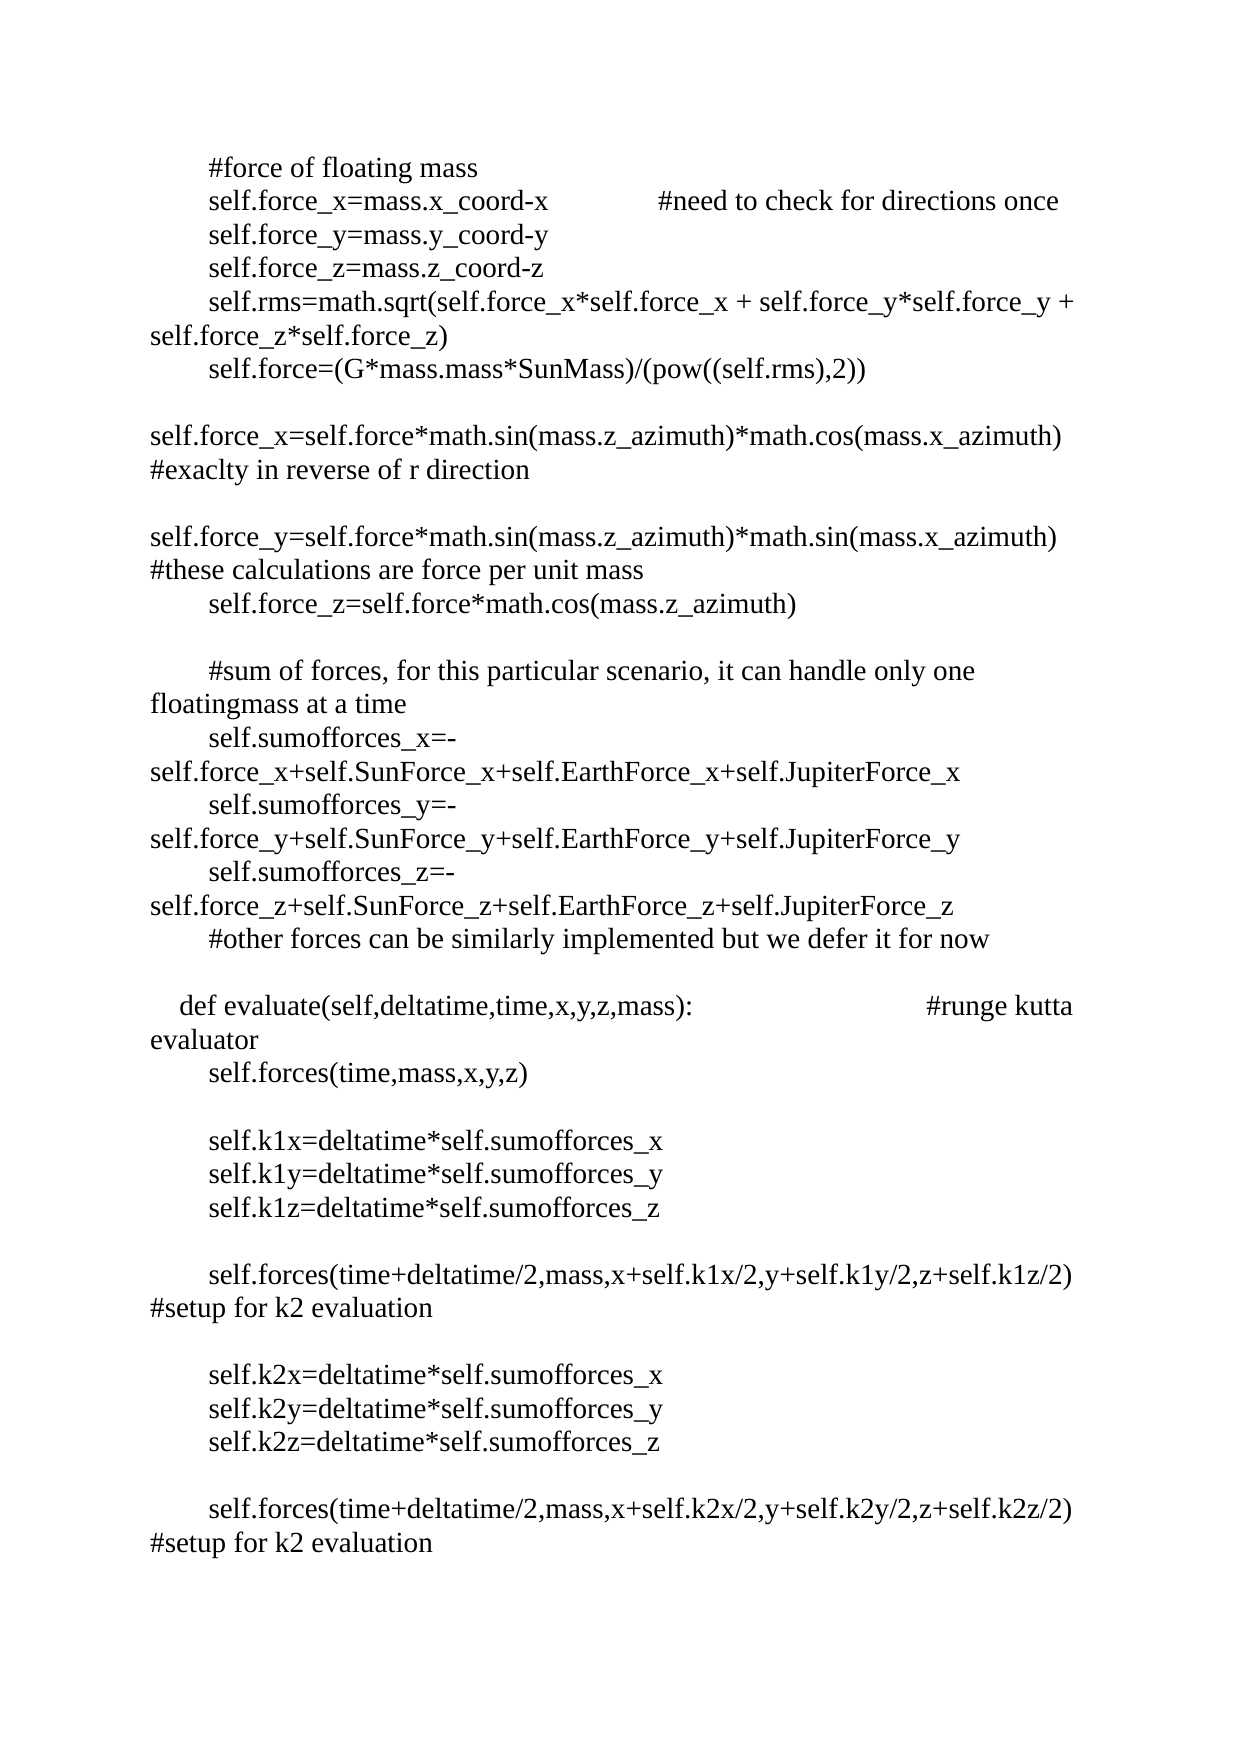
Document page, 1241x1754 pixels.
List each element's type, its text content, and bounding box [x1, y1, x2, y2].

text #sum of forces, for this particular scenario, it can handle only one floatingmass at a time [150, 653, 1090, 720]
text #other forces can be similarly implemented but we defer it for now [150, 921, 1090, 955]
text self.force_y=self.force*math.sin(mass.z_azimuth)*math.sin(mass.x_azimuth) #these calculations are force per unit mass [150, 485, 1090, 586]
text self.rms=math.sqrt(self.force_x*self.force_x + self.force_y*self.force_y + self.force_z*self.force_z) [150, 284, 1090, 351]
text self.force_x=mass.x_coord-x #need to check for directions once [150, 183, 1090, 217]
text self.k1y=deltatime*self.sumofforces_y [150, 1156, 1090, 1190]
text self.forces(time+deltatime/2,mass,x+self.k2x/2,y+self.k2y/2,z+self.k2z/2) #setup for k2 evaluation [150, 1492, 1090, 1559]
text self.force_y=mass.y_coord-y [150, 217, 1090, 251]
text self.sumofforces_x=-self.force_x+self.SunForce_x+self.EarthForce_x+self.JupiterForce_x [150, 720, 1090, 787]
text self.sumofforces_z=-self.force_z+self.SunForce_z+self.EarthForce_z+self.JupiterForce_z [150, 854, 1090, 921]
text self.k2x=deltatime*self.sumofforces_x [150, 1357, 1090, 1391]
text self.force_z=self.force*math.cos(mass.z_azimuth) [150, 586, 1090, 619]
text self.k2y=deltatime*self.sumofforces_y [150, 1391, 1090, 1424]
text self.force_x=self.force*math.sin(mass.z_azimuth)*math.cos(mass.x_azimuth) #exaclty in reverse of r direction [150, 385, 1090, 485]
text self.sumofforces_y=-self.force_y+self.SunForce_y+self.EarthForce_y+self.JupiterForce_y [150, 787, 1090, 854]
text self.k2z=deltatime*self.sumofforces_z [150, 1424, 1090, 1458]
text self.k1x=deltatime*self.sumofforces_x [150, 1123, 1090, 1156]
text def evaluate(self,deltatime,time,x,y,z,mass): #runge kutta evaluator [150, 988, 1090, 1056]
text self.k1z=deltatime*self.sumofforces_z [150, 1190, 1090, 1223]
text self.forces(time,mass,x,y,z) [150, 1056, 1090, 1089]
text self.force_z=mass.z_coord-z [150, 251, 1090, 284]
text self.forces(time+deltatime/2,mass,x+self.k1x/2,y+self.k1y/2,z+self.k1z/2) #setup for k2 evaluation [150, 1257, 1090, 1324]
text self.force=(G*mass.mass*SunMass)/(pow((self.rms),2)) [150, 351, 1090, 385]
text #force of floating mass [150, 150, 1090, 183]
